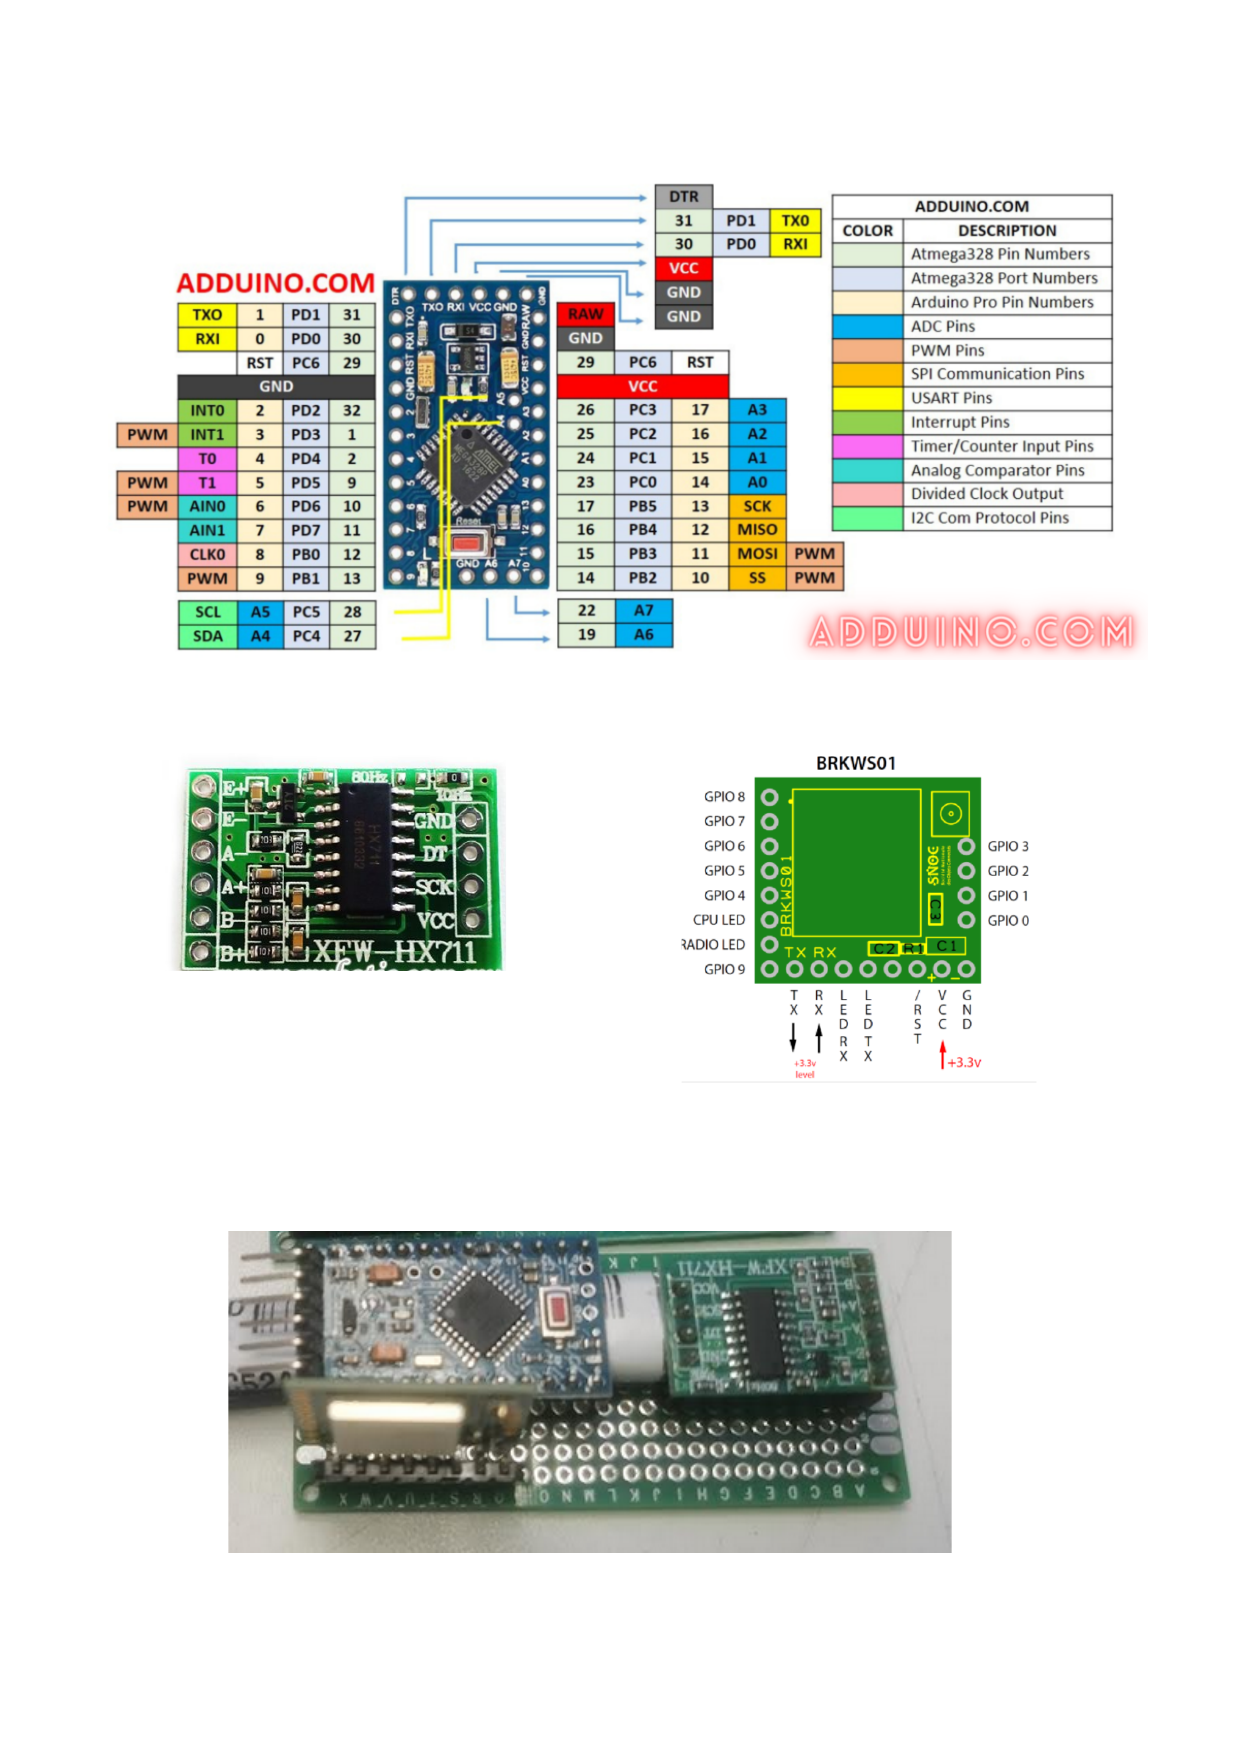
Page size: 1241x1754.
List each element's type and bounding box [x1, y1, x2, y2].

picture [681, 746, 1042, 1083]
picture [228, 1231, 952, 1553]
picture [161, 753, 507, 971]
picture [92, 175, 1148, 660]
